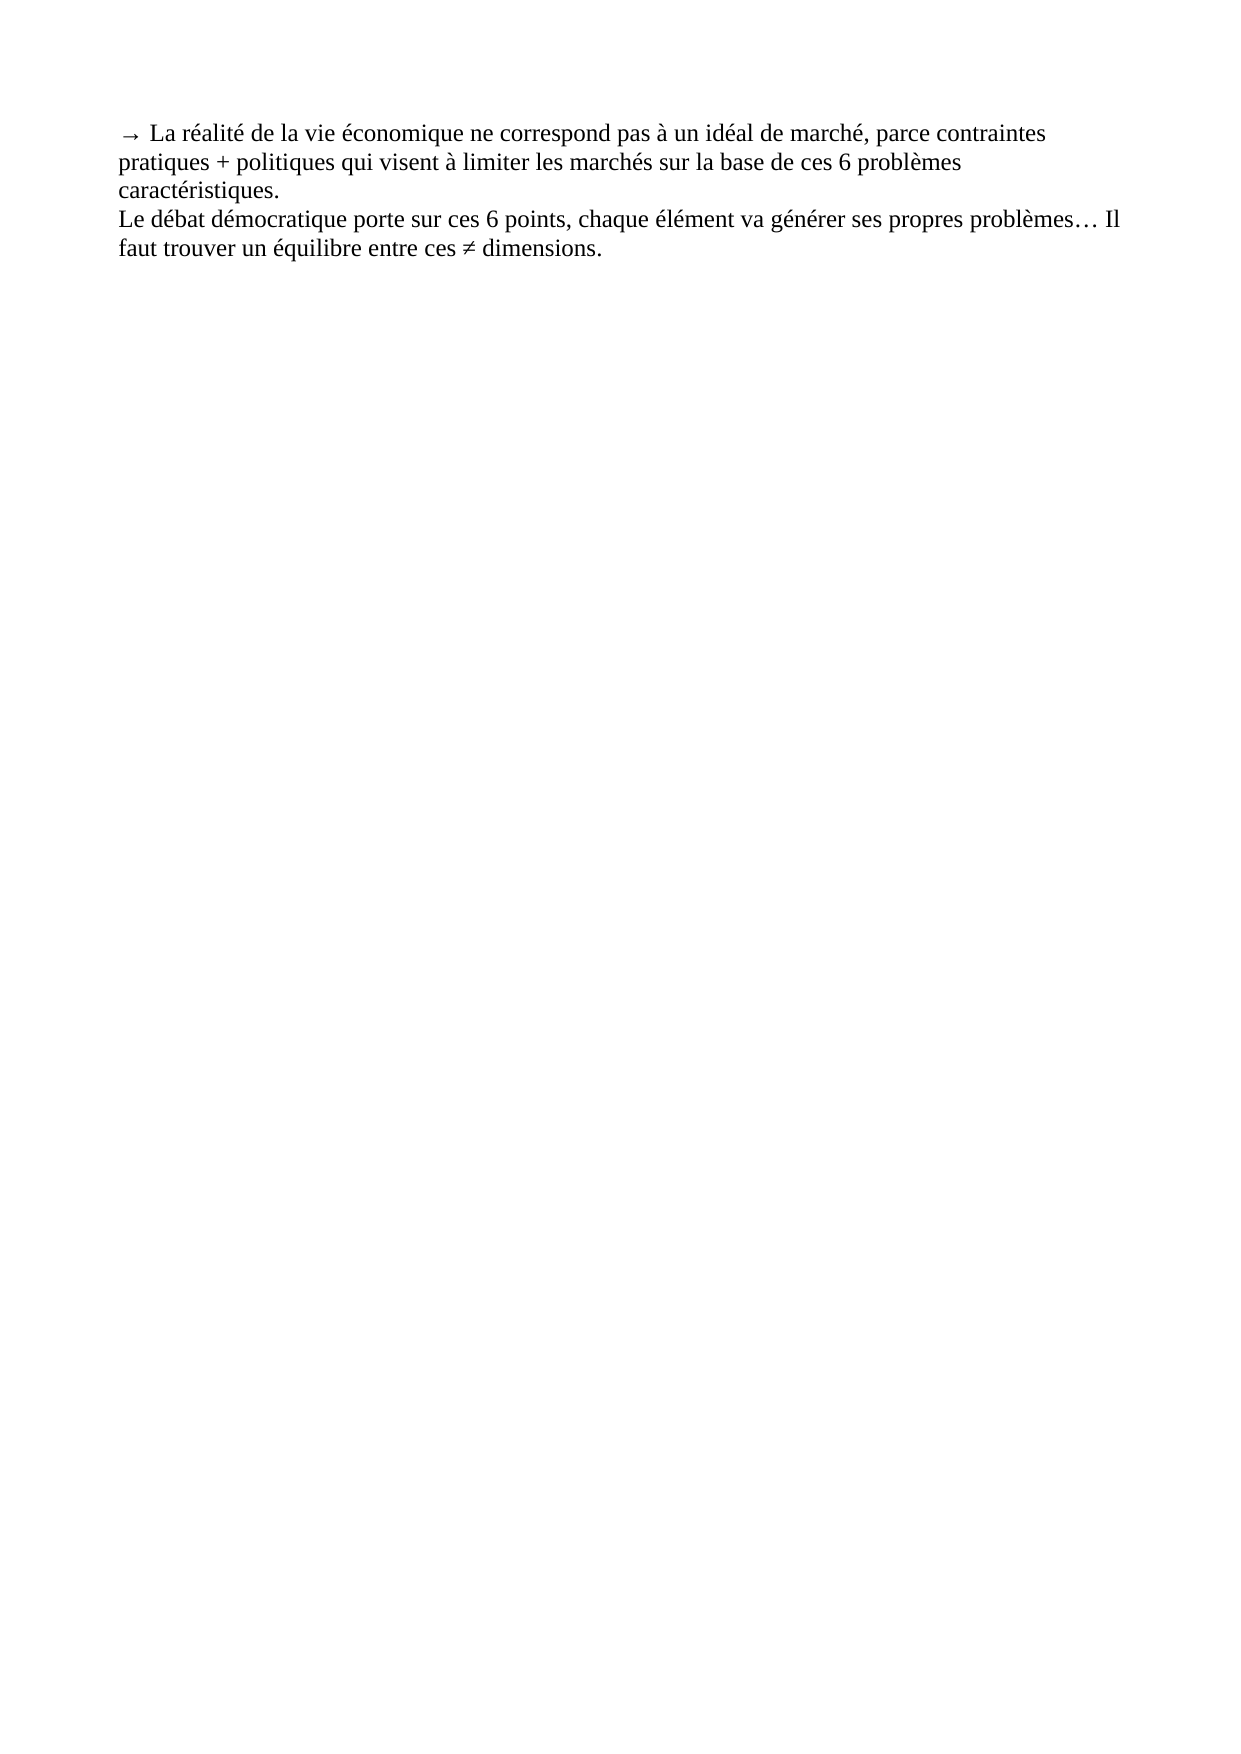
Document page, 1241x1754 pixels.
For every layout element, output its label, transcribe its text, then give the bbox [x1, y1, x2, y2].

text Le débat démocratique porte sur ces 6 points, chaque élément va générer ses propres problèmes… Il faut trouver un équilibre entre ces ≠ dimensions. [118, 204, 1122, 262]
text → La réalité de la vie économique ne correspond pas à un idéal de marché, parce contraintes pratiques + politiques qui visent à limiter les marchés sur la base de ces 6 problèmes caractéristiques. [118, 118, 1122, 204]
